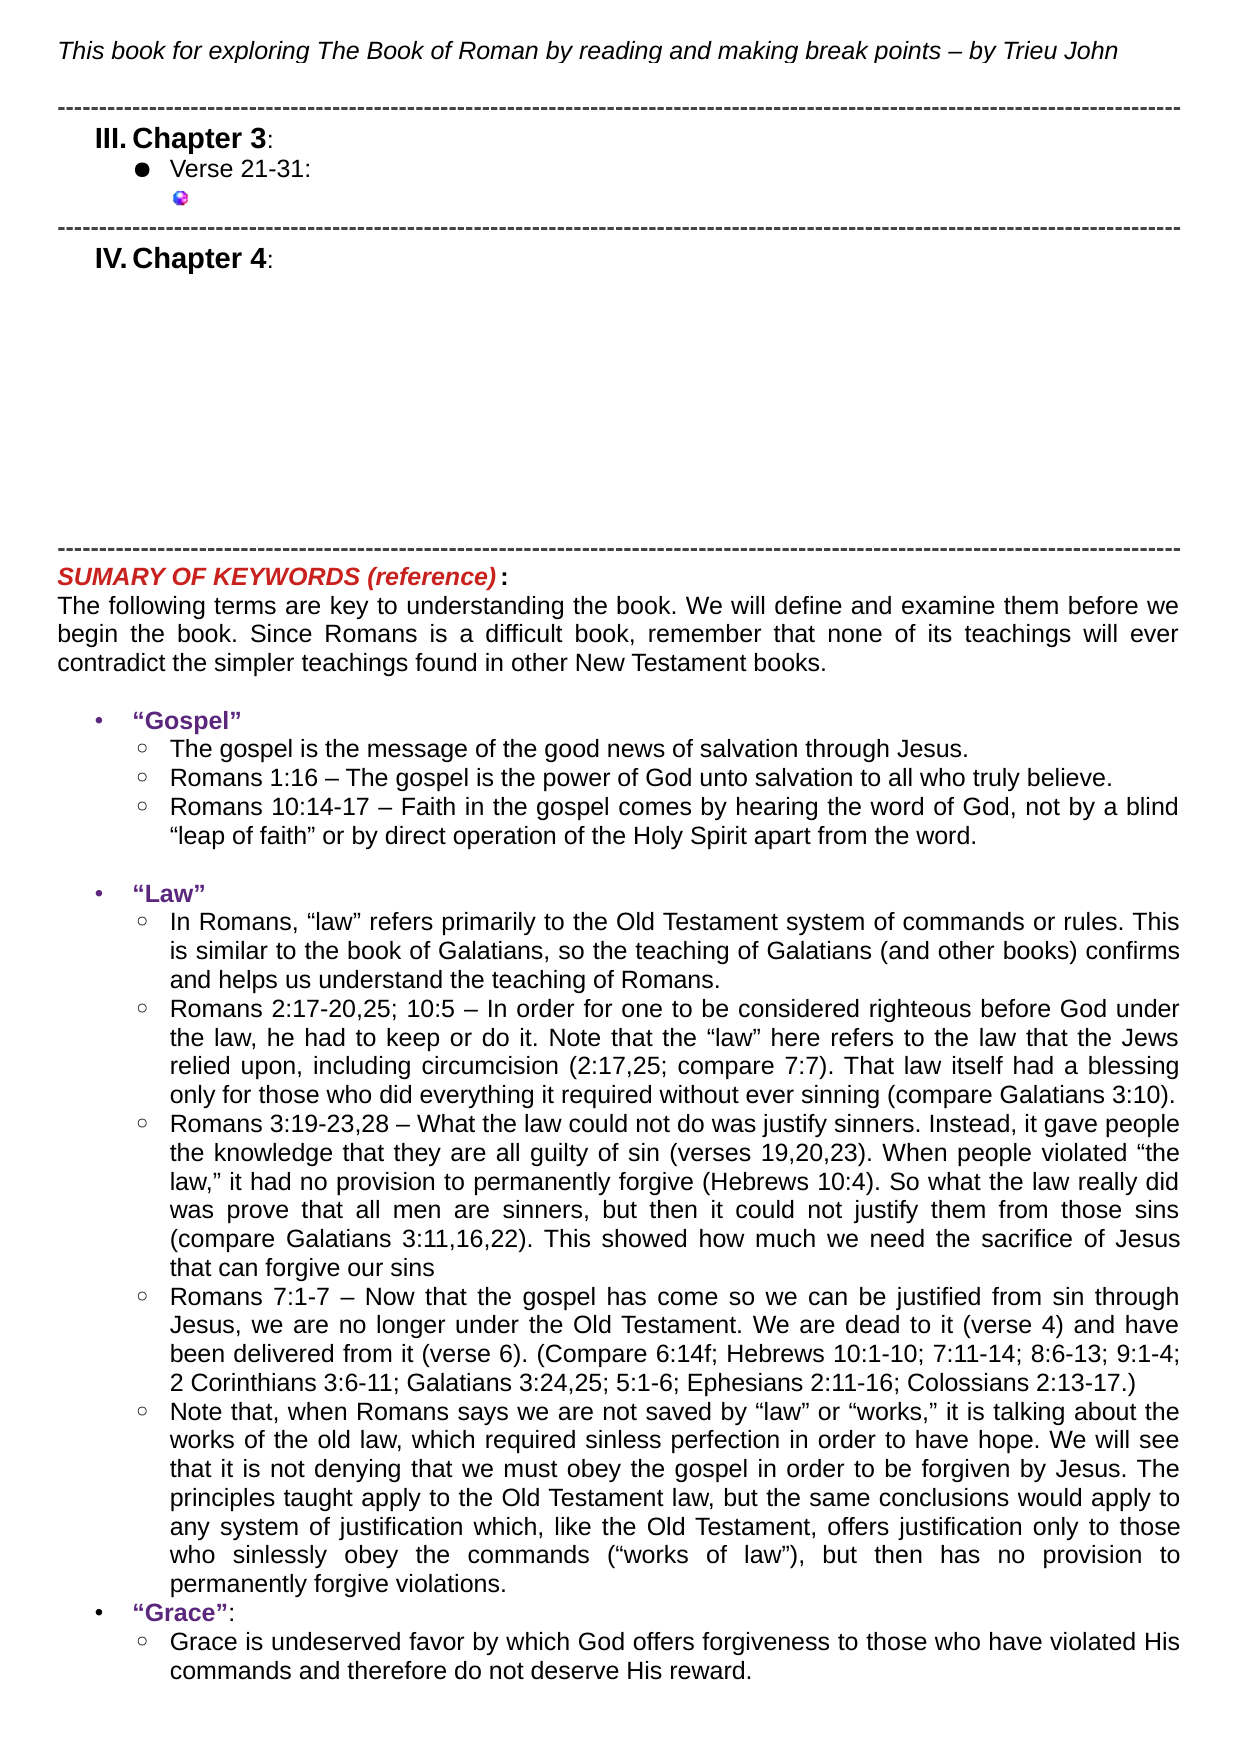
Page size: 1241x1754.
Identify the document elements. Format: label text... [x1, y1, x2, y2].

text --------------------------------------------------------------------------------------------------------------------------------------- [57, 92, 1182, 121]
list “Law” [94, 878, 1182, 907]
list SUMARY OF KEYWORDS (reference) : [57, 562, 1182, 591]
picture [170, 188, 190, 207]
list Romans 1:16 – The gospel is the power of God unto salvation to all who truly believe. [132, 763, 1182, 792]
list Grace is undeserved favor by which God offers forgiveness to those who have violated His commands and therefore do not deserve His reward. [132, 1627, 1182, 1684]
text --------------------------------------------------------------------------------------------------------------------------------------- [57, 533, 1182, 562]
list Romans 10:14-17 – Faith in the gospel comes by hearing the word of God, not by a blind “leap of faith” or by direct operation of the Holy Spirit apart from the word. [132, 792, 1182, 850]
list Romans 7:1-7 – Now that the gospel has come so we can be justified from sin through Jesus, we are no longer under the Old Testament. We are dead to it (verse 4) and have been delivered from it (verse 6). (Compare 6:14f; Hebrews 10:1-10; 7:11-14; 8:6-13; 9:1-4; 2 Corinthians 3:6-11; Galatians 3:24,25; 5:1-6; Ephesians 2:11-16; Colossians 2:13-17.) [132, 1281, 1182, 1397]
list The gospel is the message of the good news of salvation through Jesus. [132, 734, 1182, 763]
list “Grace”: [94, 1598, 1182, 1627]
list Chapter 3: [94, 121, 1182, 154]
list Romans 3:19-23,28 – What the law could not do was justify sinners. Instead, it gave people the knowledge that they are all guilty of sin (verses 19,20,23). When people violated “the law,” it had no provision to permanently forgive (Hebrews 10:4). So what the law really did was prove that all men are sinners, but then it could not justify them from those sins (compare Galatians 3:11,16,22). This showed how much we need the sacrifice of Jesus that can forgive our sins [132, 1109, 1182, 1281]
list The following terms are key to understanding the book. We will define and examine them before we begin the book. Since Romans is a difficult book, remember that none of its teachings will ever contradict the simpler teachings found in other New Testament books. [57, 591, 1182, 677]
list Verse 21-31: [132, 154, 1182, 183]
list In Romans, “law” refers primarily to the Old Testament system of commands or rules. This is similar to the book of Galatians, so the teaching of Galatians (and other books) confirms and helps us understand the teaching of Romans. [132, 907, 1182, 994]
list “Gospel” [94, 706, 1182, 734]
list Romans 2:17-20,25; 10:5 – In order for one to be considered righteous before God under the law, he had to keep or do it. Note that the “law” here refers to the law that the Jews relied upon, including circumcision (2:17,25; compare 7:7). That law itself had a blessing only for those who did everything it required without ever sinning (compare Galatians 3:10). [132, 994, 1182, 1109]
list --------------------------------------------------------------------------------------------------------------------------------------- [57, 212, 1182, 241]
list Chapter 4: [94, 241, 1182, 274]
list Note that, when Romans says we are not saved by “law” or “works,” it is talking about the works of the old law, which required sinless perfection in order to have hope. We will see that it is not denying that we must obey the gospel in order to be forgiven by Jesus. The principles taught apply to the Old Testament law, but the same conclusions would apply to any system of justification which, like the Old Testament, offers justification only to those who sinlessly obey the commands (“works of law”), but then has no provision to permanently forgive violations. [132, 1397, 1182, 1598]
